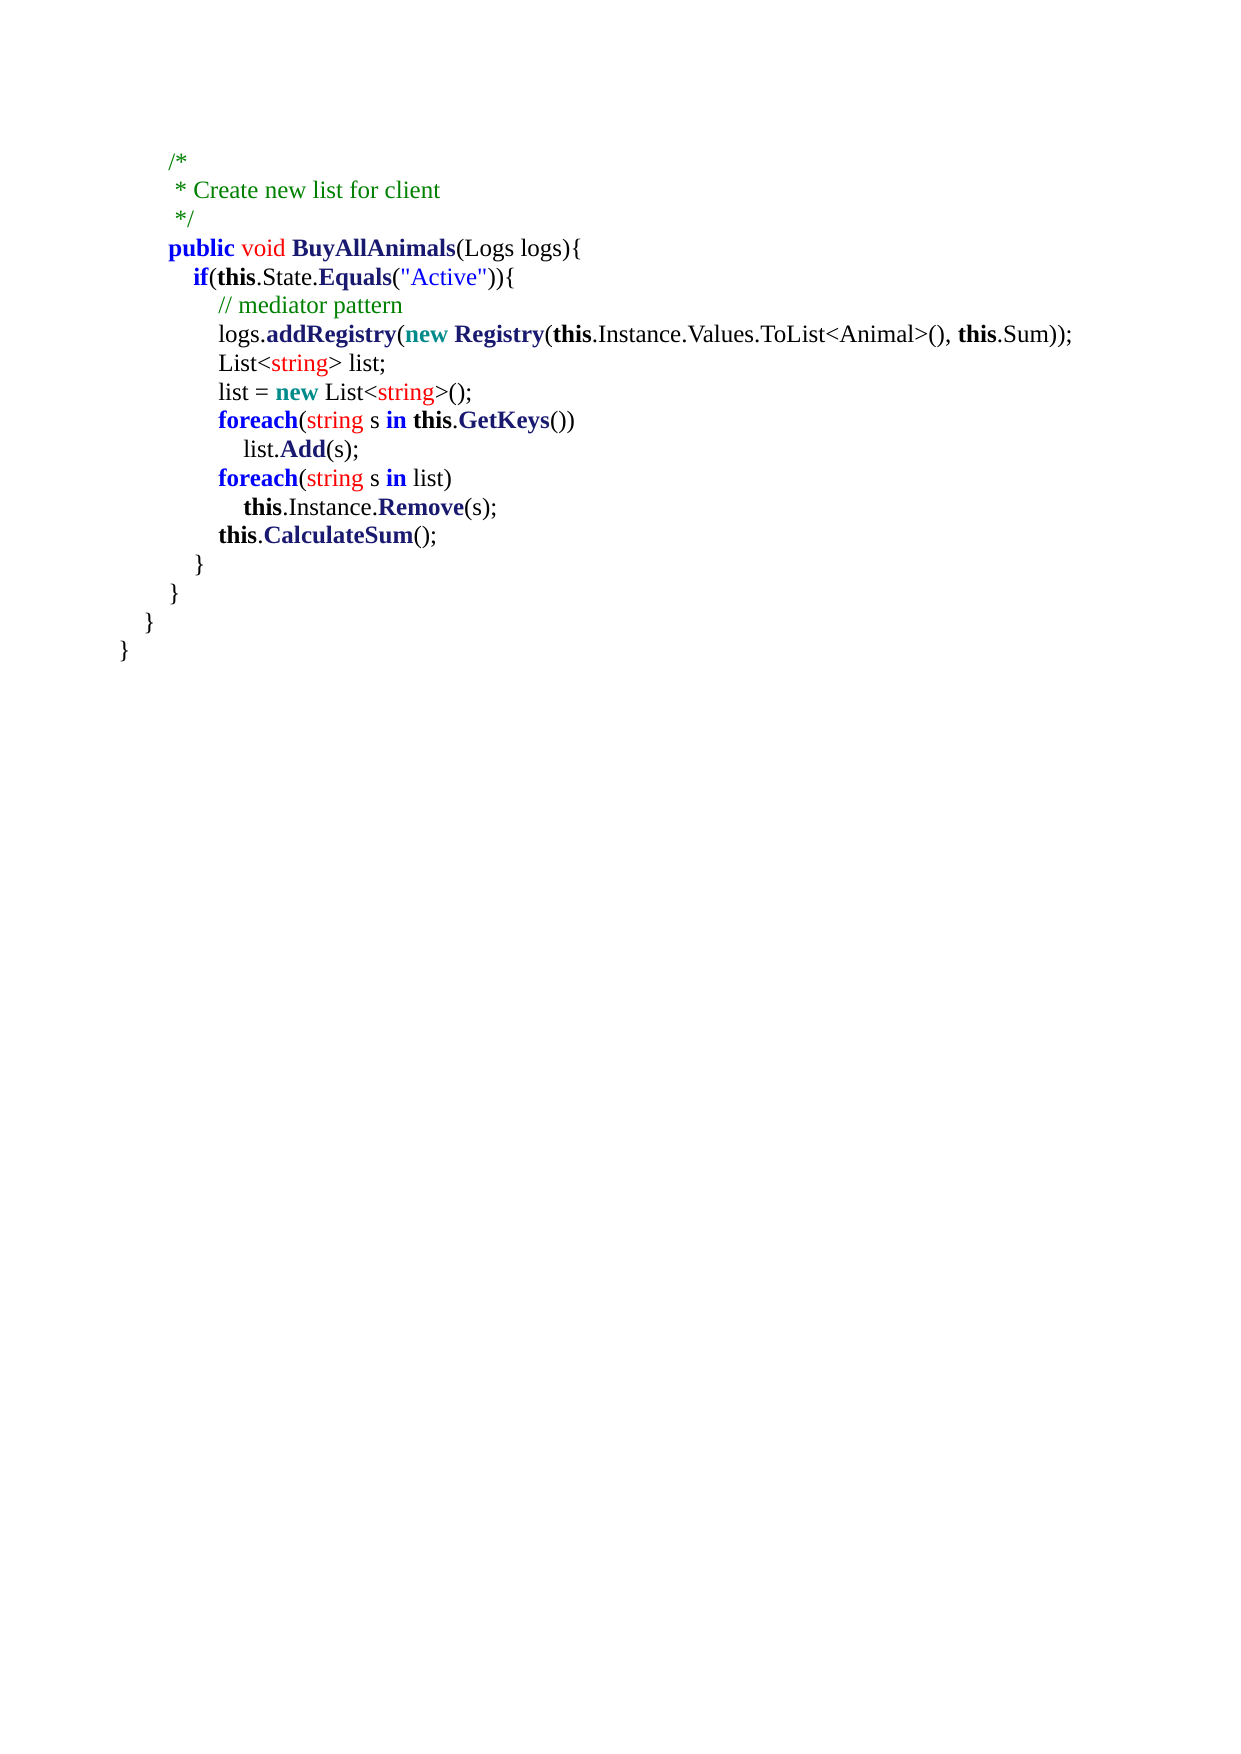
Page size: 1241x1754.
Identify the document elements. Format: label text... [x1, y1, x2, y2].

text /* * Create new list for client */ public void BuyAllAnimals(Logs logs){ if(this.State.Equals("Active")){ // mediator pattern logs.addRegistry(new Registry(this.Instance.Values.ToList<Animal>(), this.Sum)); List<string> list; list = new List<string>(); foreach(string s in this.GetKeys()) list.Add(s); foreach(string s in list) this.Instance.Remove(s); this.CalculateSum(); } } } } [118, 118, 1122, 664]
